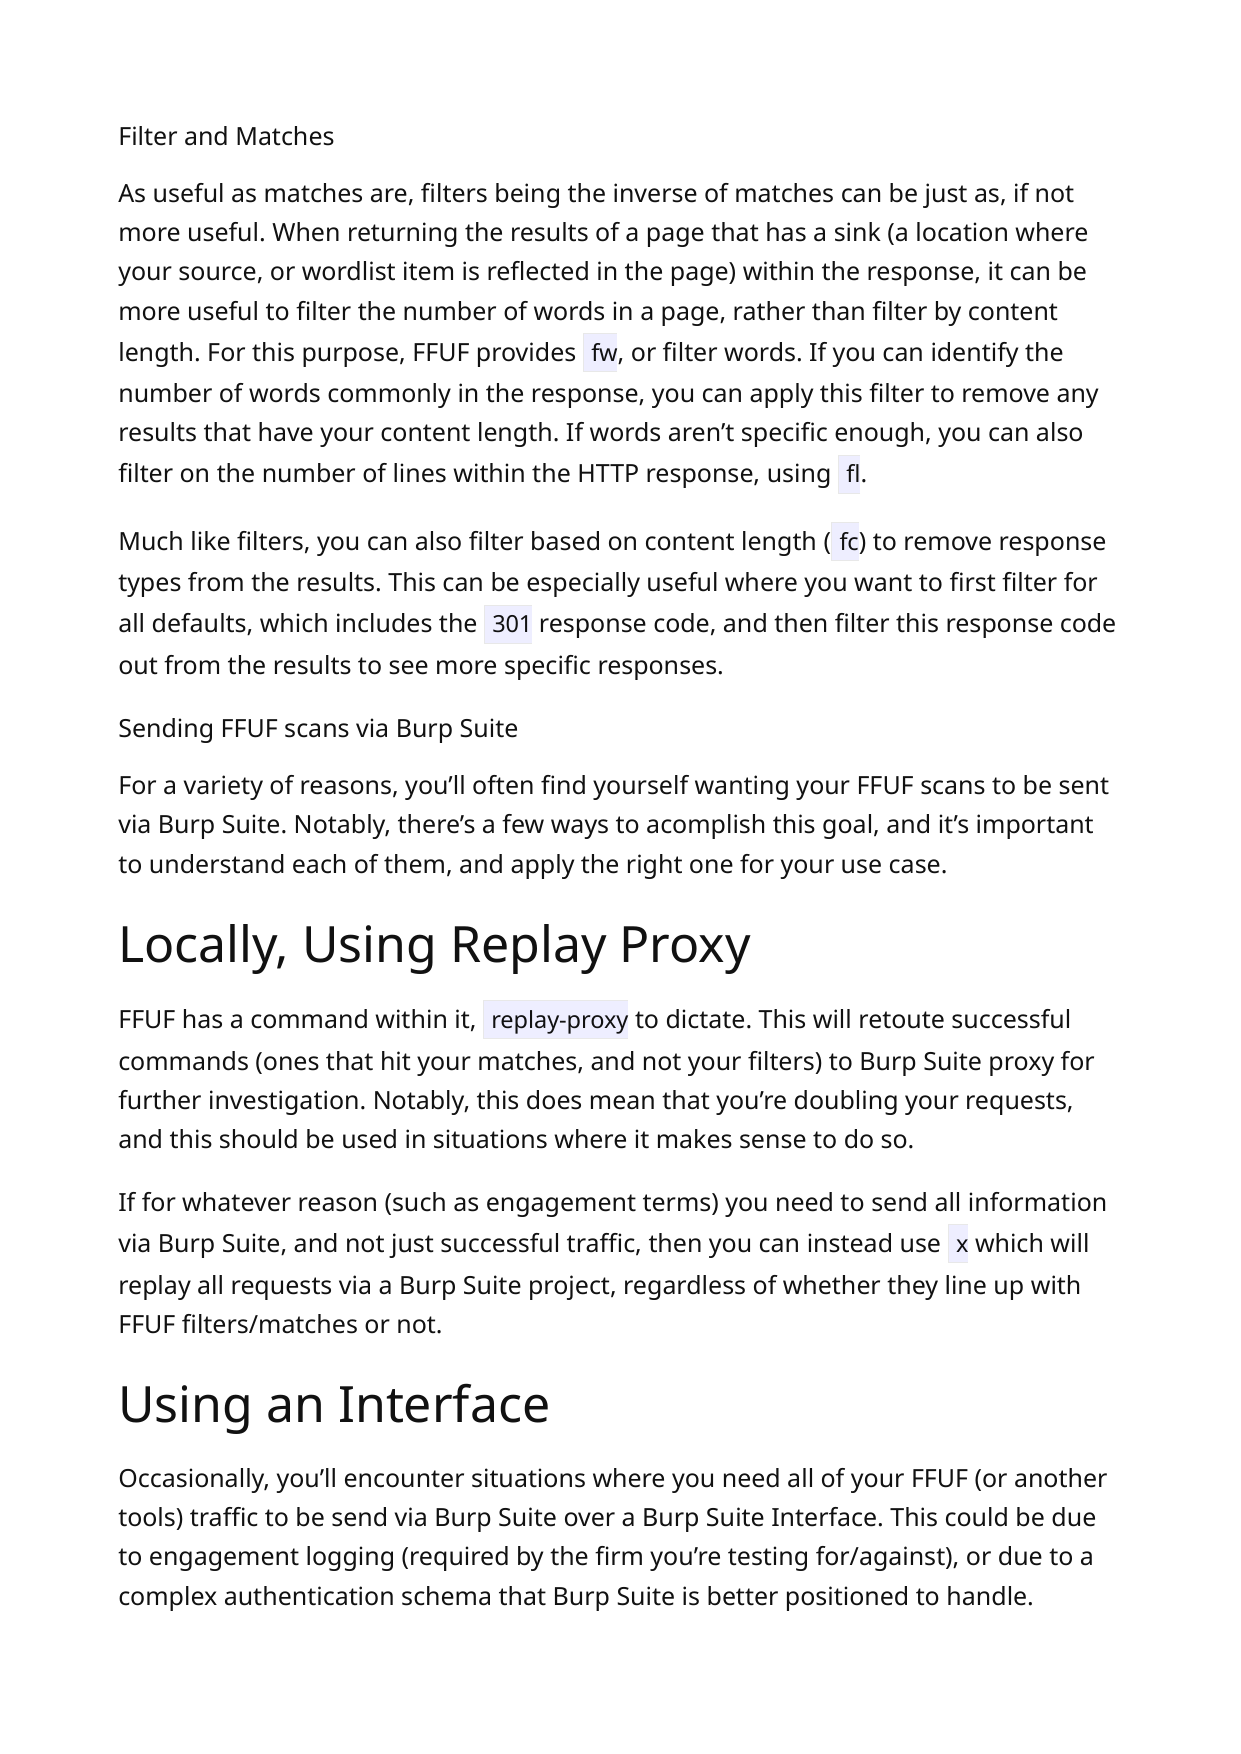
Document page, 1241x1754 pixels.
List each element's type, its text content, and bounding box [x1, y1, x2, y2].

text For a variety of reasons, you’ll often find yourself wanting your FFUF scans to be sent via Burp Suite. Notably, there’s a few ways to acomplish this goal, and it’s important to understand each of them, and apply the right one for your use case. [118, 768, 1122, 880]
subtitle Locally, Using Replay Proxy [118, 909, 1122, 977]
text If for whatever reason (such as engagement terms) you need to send all information via Burp Suite, and not just successful traffic, then you can instead use x which will replay all requests via a Burp Suite project, regardless of whether they line up with FFUF filters/matches or not. [118, 1184, 1122, 1341]
text FFUF has a command within it, replay-proxy to dictate. This will retoute successful commands (ones that hit your matches, and not your filters) to Burp Suite proxy for further investigation. Notably, this does mean that you’re doubling your requests, and this should be used in situations where it makes sense to do so. [118, 1000, 1122, 1156]
subtitle Using an Interface [118, 1369, 1122, 1437]
text Occasionally, you’ll encounter situations where you need all of your FFUF (or another tools) traffic to be send via Burp Suite over a Burp Suite Interface. This could be due to engagement logging (required by the firm you’re testing for/against), or due to a complex authentication schema that Burp Suite is better positioned to handle. [118, 1461, 1122, 1612]
text As useful as matches are, filters being the inverse of matches can be just as, if not more useful. When returning the results of a page that has a sink (a location where your source, or wordlist item is reflected in the page) within the response, it can be more useful to filter the number of words in a page, rather than filter by content length. For this purpose, FFUF provides fw, or filter words. If you can identify the number of words commonly in the response, you can apply this filter to remove any results that have your content length. If words aren’t specific enough, you can also filter on the number of lines within the HTTP response, using fl. [118, 176, 1122, 493]
text Much like filters, you can also filter based on content length (fc) to remove response types from the results. This can be especially useful where you want to first filter for all defaults, which includes the 301 response code, and then filter this response code out from the results to see more specific responses. [118, 522, 1122, 682]
subtitle Filter and Matches [118, 118, 1122, 152]
subtitle Sending FFUF scans via Burp Suite [118, 710, 1122, 744]
